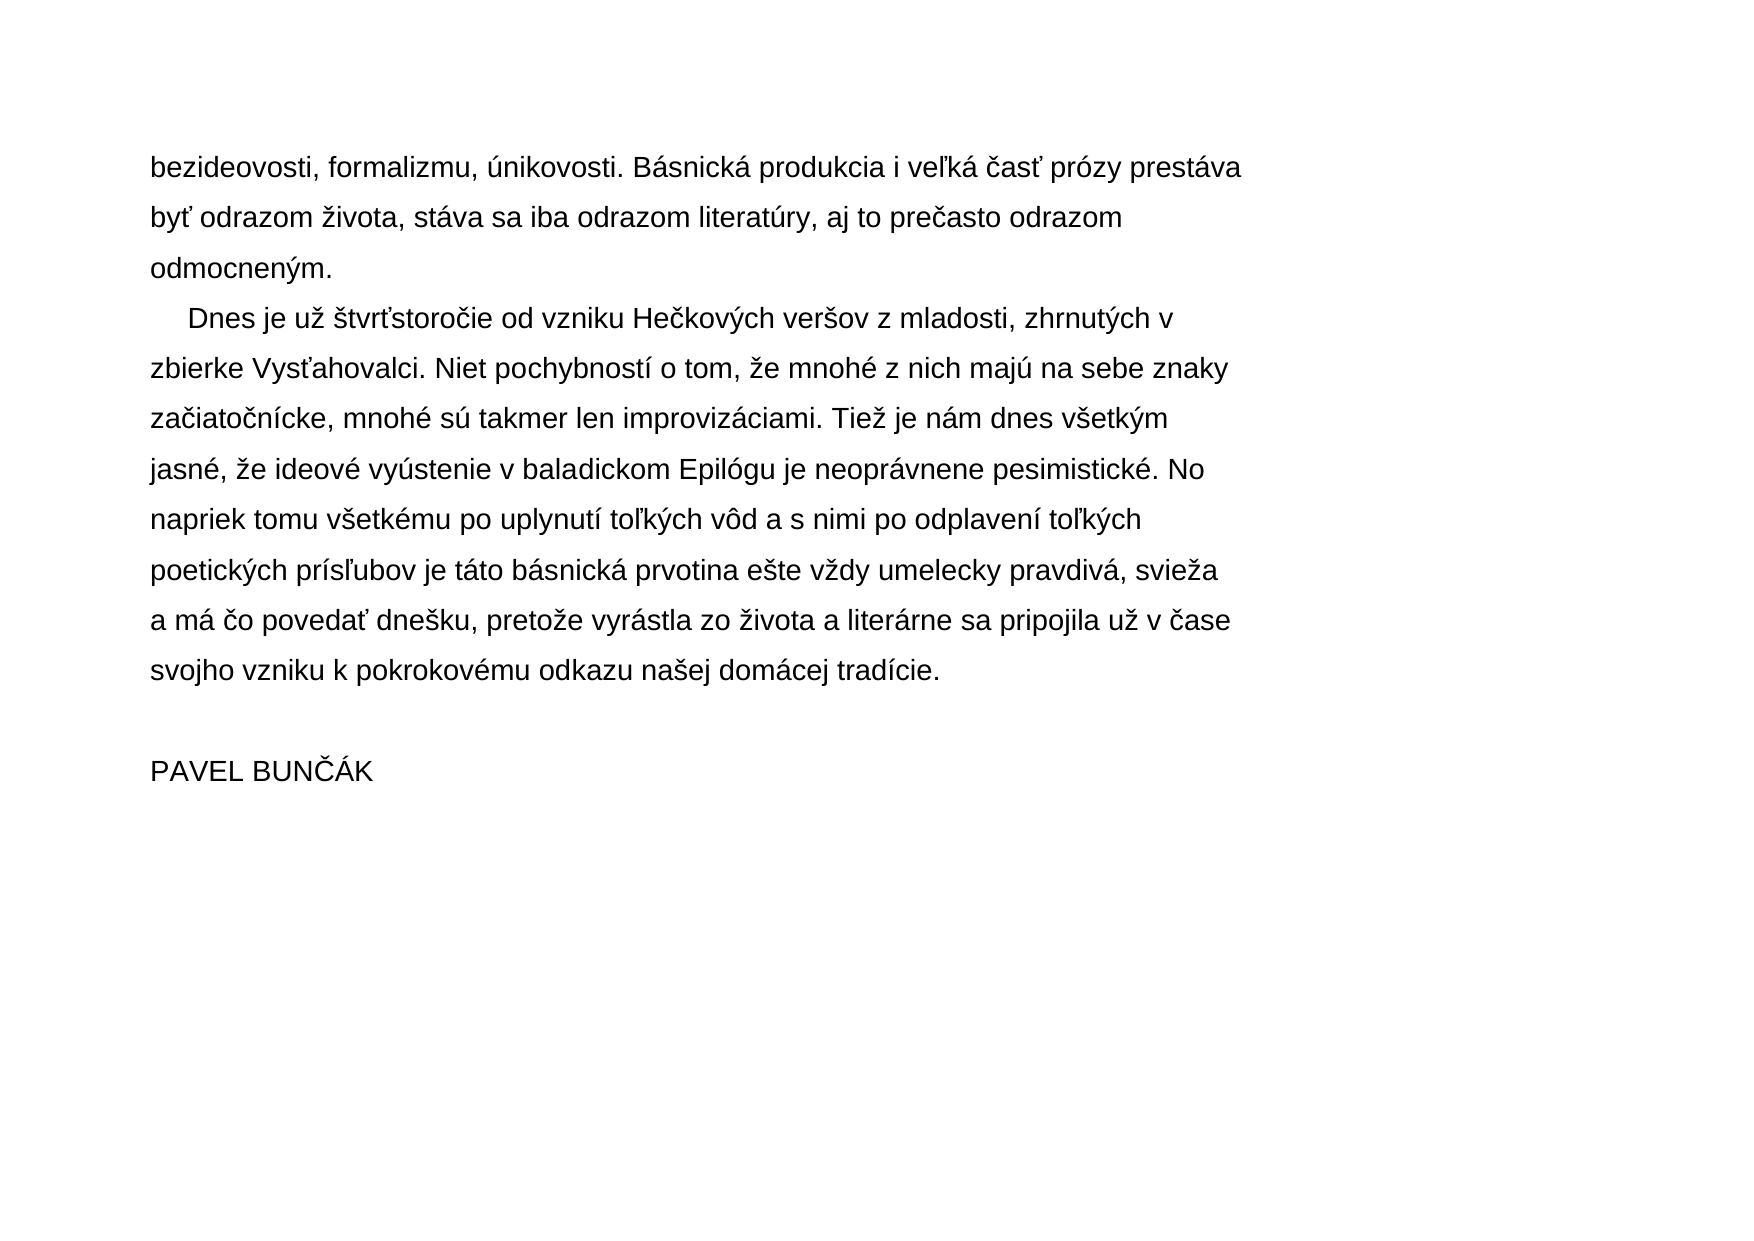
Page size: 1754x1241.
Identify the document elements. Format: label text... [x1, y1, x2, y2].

text Dnes je už štvrťstoročie od vzniku Hečkových veršov z mladosti, zhrnutých v zbierke Vysťahovalci. Niet po­chybností o tom, že mnohé z nich majú na sebe znaky začiatočnícke, mnohé sú takmer len improvizáciami. Tiež je nám dnes všetkým jasné, že ideové vyústenie v bala­dickom Epilógu je neoprávnene pesimistické. No na­priek tomu všetkému po uplynutí toľkých vôd a s nimi po odplavení toľkých poetických prísľubov je táto bás­nická prvotina ešte vždy umelecky pravdivá, svieža a má čo povedať dnešku, pretože vyrástla zo života a literárne sa pripojila už v čase svojho vzniku k pokrokovému od­kazu našej domácej tradície. [150, 301, 1243, 687]
text PAVEL BUNČÁK [150, 754, 1243, 787]
text bezideovosti, formalizmu, únikovosti. Básnická produkcia i veľká časť prózy prestáva byť od­razom života, stáva sa iba odrazom literatúry, aj to prečasto odrazom odmocneným. [150, 150, 1243, 284]
